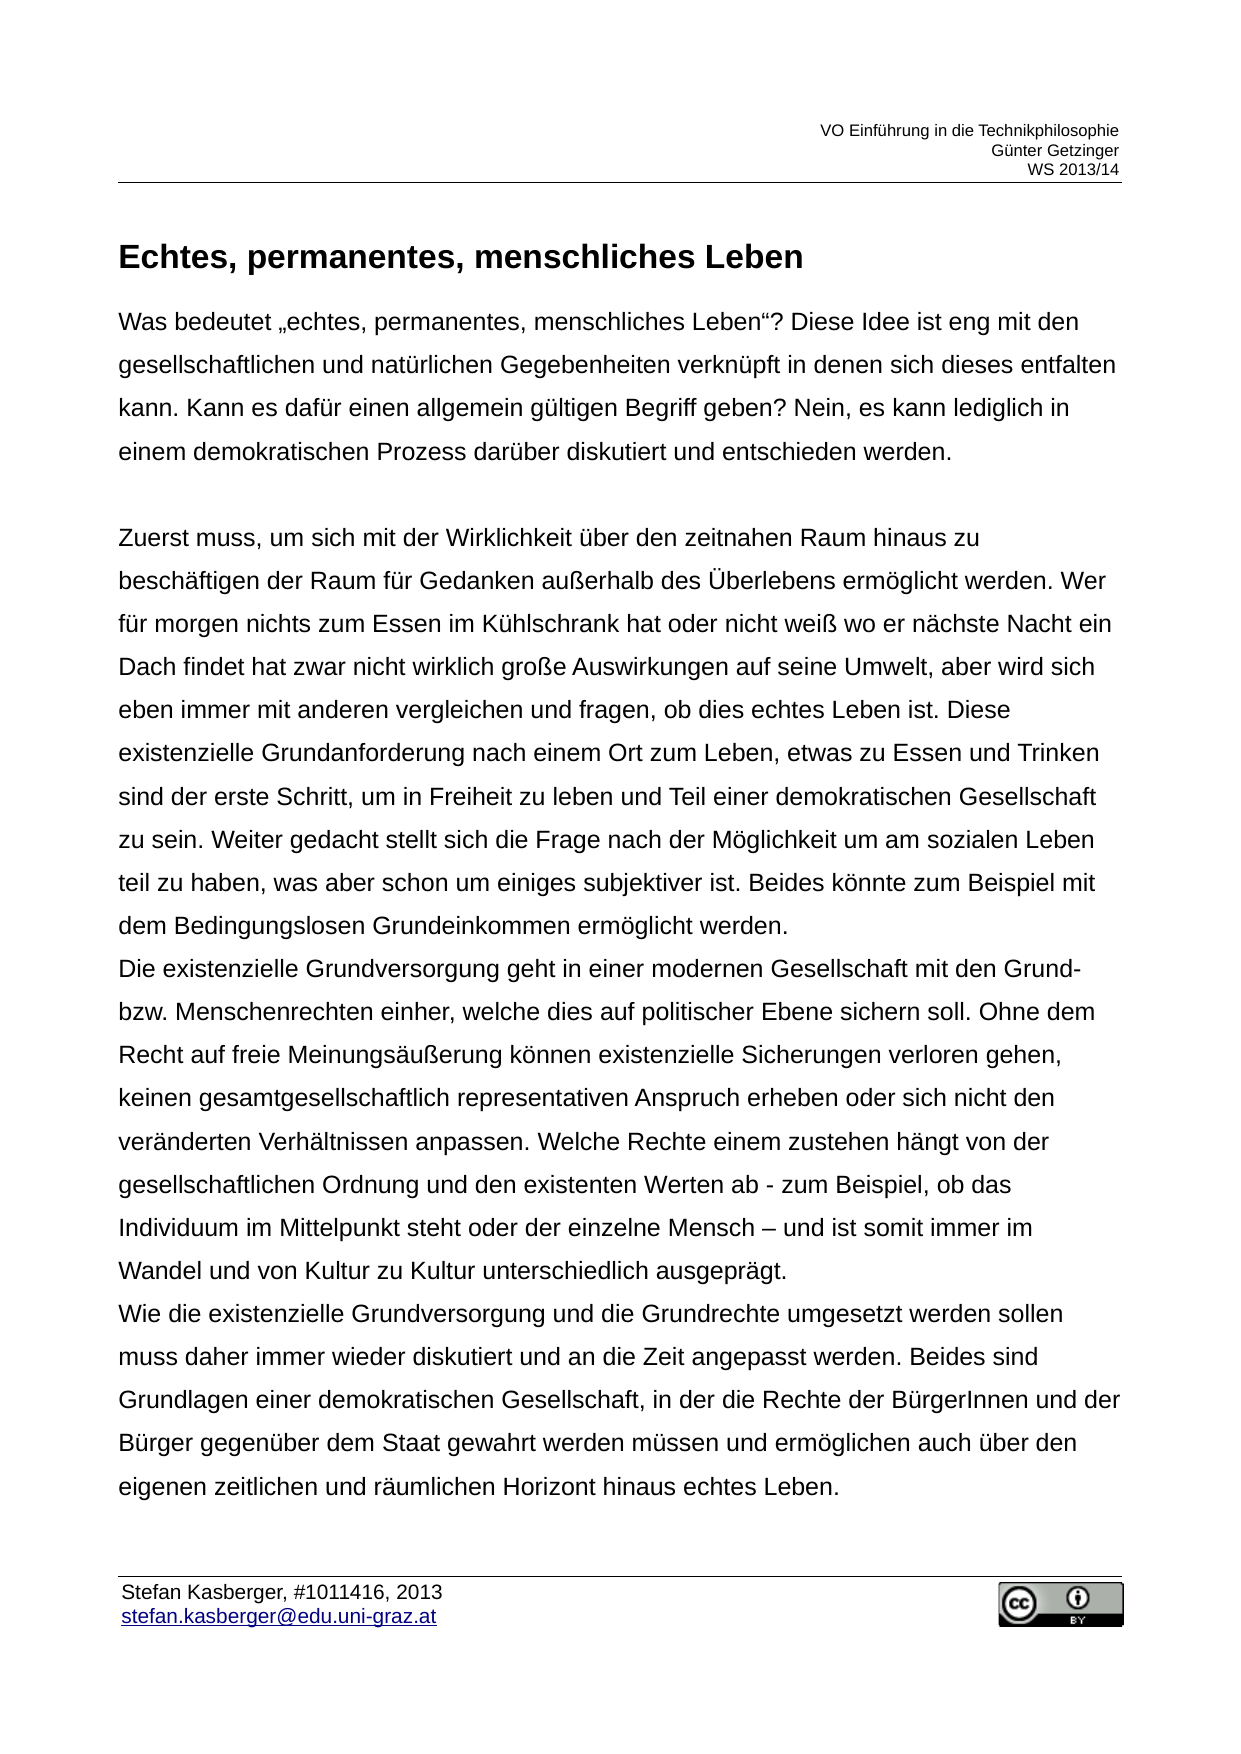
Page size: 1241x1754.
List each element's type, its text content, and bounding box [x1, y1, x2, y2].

text Zuerst muss, um sich mit der Wirklichkeit über den zeitnahen Raum hinaus zu beschäftigen der Raum für Gedanken außerhalb des Überlebens ermöglicht werden. Wer für morgen nichts zum Essen im Kühlschrank hat oder nicht weiß wo er nächste Nacht ein Dach findet hat zwar nicht wirklich große Auswirkungen auf seine Umwelt, aber wird sich eben immer mit anderen vergleichen und fragen, ob dies echtes Leben ist. Diese existenzielle Grundanforderung nach einem Ort zum Leben, etwas zu Essen und Trinken sind der erste Schritt, um in Freiheit zu leben und Teil einer demokratischen Gesellschaft zu sein. Weiter gedacht stellt sich die Frage nach der Möglichkeit um am sozialen Leben teil zu haben, was aber schon um einiges subjektiver ist. Beides könnte zum Beispiel mit dem Bedingungslosen Grundeinkommen ermöglicht werden. [118, 523, 1122, 940]
text Die existenzielle Grundversorgung geht in einer modernen Gesellschaft mit den Grund- bzw. Menschenrechten einher, welche dies auf politischer Ebene sichern soll. Ohne dem Recht auf freie Meinungsäußerung können existenzielle Sicherungen verloren gehen, keinen gesamtgesellschaftlich representativen Anspruch erheben oder sich nicht den veränderten Verhältnissen anpassen. Welche Rechte einem zustehen hängt von der gesellschaftlichen Ordnung und den existenten Werten ab - zum Beispiel, ob das Individuum im Mittelpunkt steht oder der einzelne Mensch – und ist somit immer im Wandel und von Kultur zu Kultur unterschiedlich ausgeprägt. [118, 954, 1122, 1285]
text Was bedeutet „echtes, permanentes, menschliches Leben“? Diese Idee ist eng mit den gesellschaftlichen und natürlichen Gegebenheiten verknüpft in denen sich dieses entfalten kann. Kann es dafür einen allgemein gültigen Begriff geben? Nein, es kann lediglich in einem demokratischen Prozess darüber diskutiert und entschieden werden. [118, 307, 1122, 465]
text Wie die existenzielle Grundversorgung und die Grundrechte umgesetzt werden sollen muss daher immer wieder diskutiert und an die Zeit angepasst werden. Beides sind Grundlagen einer demokratischen Gesellschaft, in der die Rechte der BürgerInnen und der Bürger gegenüber dem Staat gewahrt werden müssen und ermöglichen auch über den eigenen zeitlichen und räumlichen Horizont hinaus echtes Leben. [118, 1299, 1122, 1500]
subtitle Echtes, permanentes, menschliches Leben [118, 237, 1122, 275]
picture [998, 1582, 1124, 1627]
